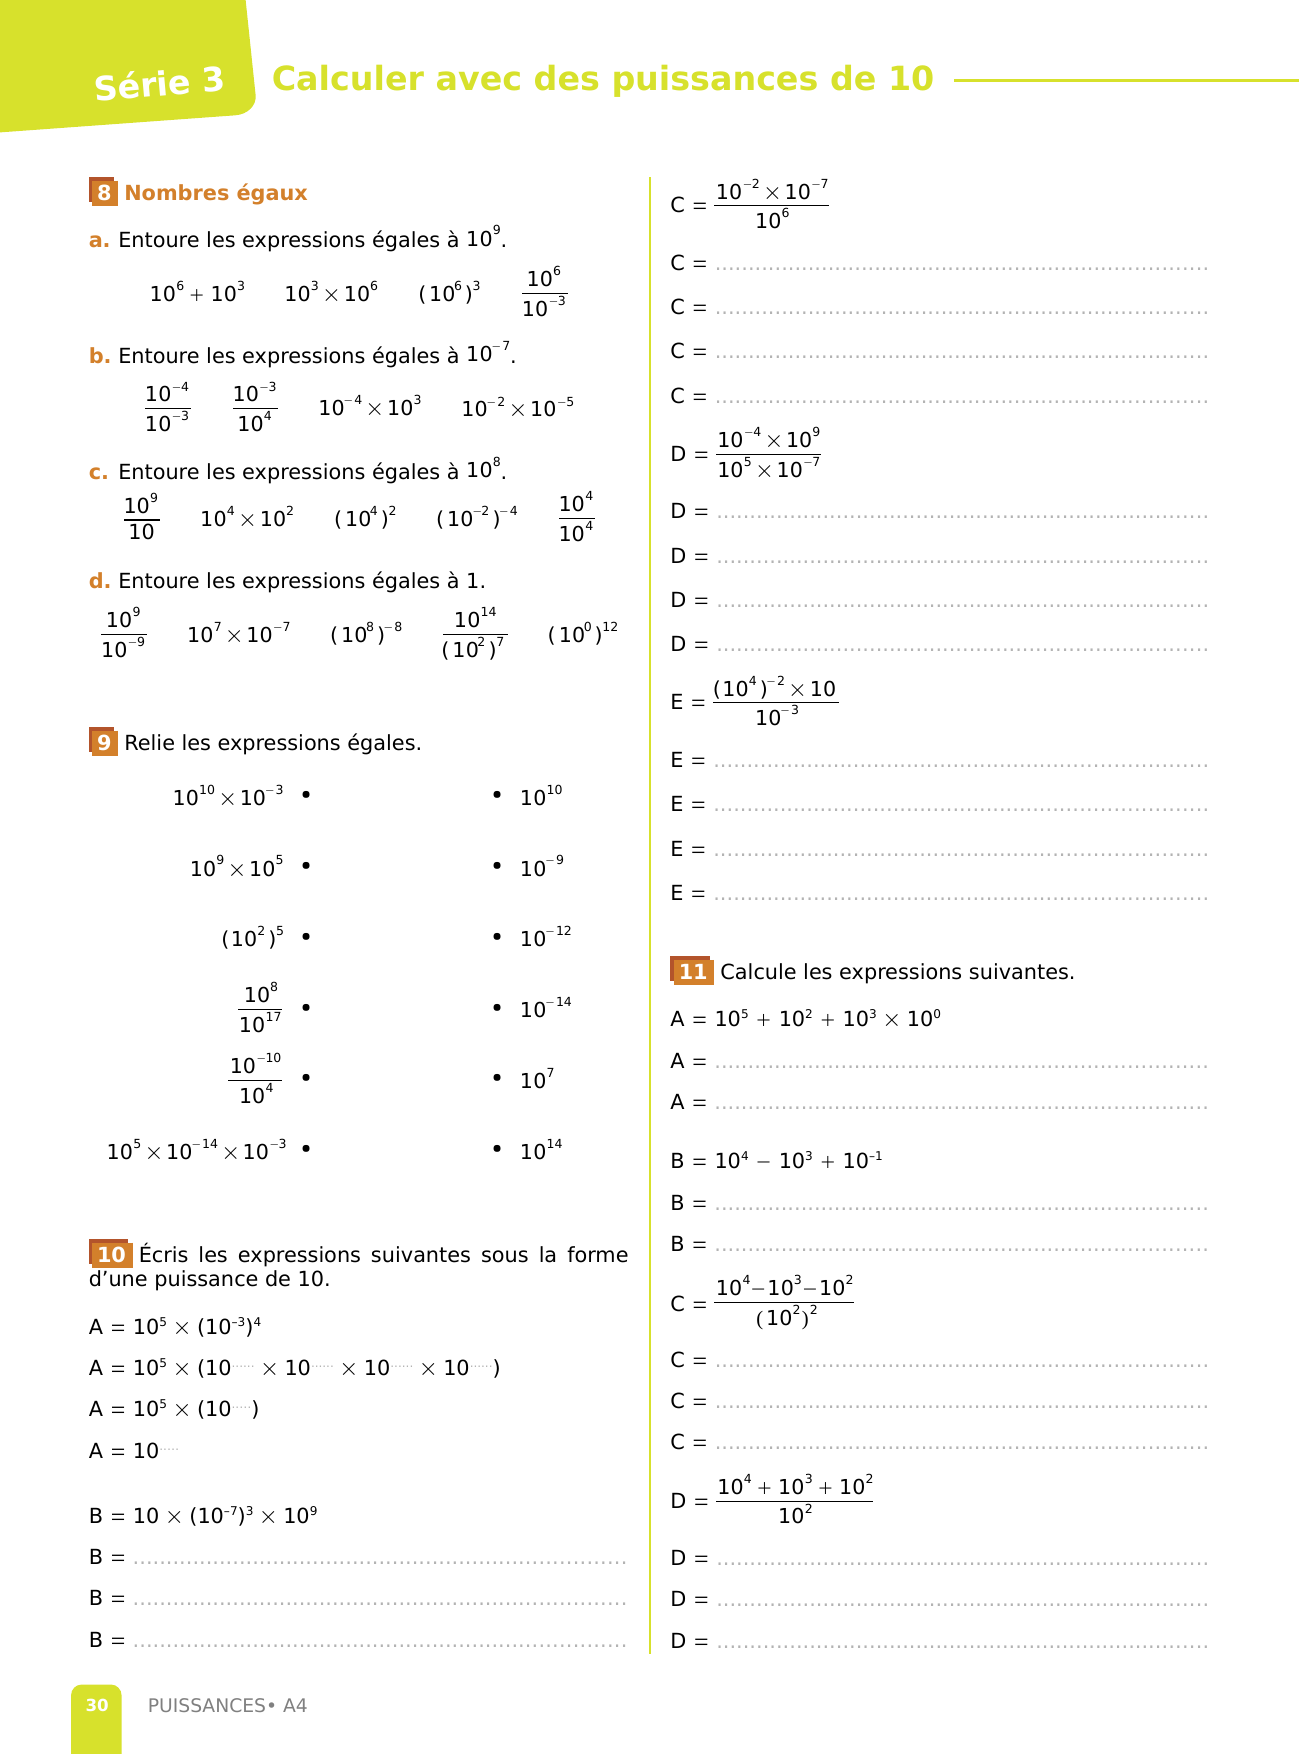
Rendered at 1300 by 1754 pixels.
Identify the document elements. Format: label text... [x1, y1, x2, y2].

list B = 10 × (10–7)3 × 109 [88, 1487, 629, 1528]
table_header  [301, 761, 369, 832]
table_cell  [437, 832, 502, 903]
list D = [670, 482, 1211, 524]
table_cell [89, 1115, 301, 1186]
table_cell [502, 832, 620, 903]
list D = [670, 1612, 1211, 1653]
table_cell [89, 974, 301, 1044]
subtitle Écris les expressions suivantes sous la forme d’une puissance de 10. [88, 1239, 629, 1292]
list B = 104 ─ 103  10–1 [670, 1132, 1211, 1173]
table_cell [369, 974, 437, 1044]
table_cell [369, 1045, 437, 1115]
list Entoure les expressions égales à . [88, 443, 629, 484]
list C = [670, 177, 1211, 234]
list E = [670, 819, 1211, 861]
table_cell  [301, 1045, 369, 1115]
list C = [670, 1413, 1211, 1455]
table_cell [502, 903, 620, 974]
table_cell [89, 1045, 301, 1115]
list C = [670, 367, 1211, 408]
list A = 105 × (10..…) [88, 1380, 629, 1422]
list B = [88, 1569, 629, 1611]
list D = [670, 1570, 1211, 1612]
table_cell [369, 832, 437, 903]
list D = [670, 615, 1211, 657]
table_cell  [301, 1115, 369, 1186]
table_cell [502, 974, 620, 1044]
list C = [670, 322, 1211, 364]
subtitle Calcule les expressions suivantes. [710, 956, 1211, 984]
list B = [670, 1215, 1211, 1256]
list C = [670, 278, 1211, 319]
table_cell [369, 903, 437, 974]
list B = [88, 1611, 629, 1652]
list D = [670, 1529, 1211, 1570]
table_cell [502, 1045, 620, 1115]
list C = [670, 1331, 1211, 1372]
list D = [670, 1472, 1211, 1529]
table_cell [369, 1115, 437, 1186]
list B = [670, 1173, 1211, 1215]
table_cell [89, 832, 301, 903]
table_cell [502, 1115, 620, 1186]
list A = 105  102  103 × 100 [670, 990, 1211, 1032]
list Entoure les expressions égales à 1. [88, 552, 629, 594]
subtitle Nombres égaux [114, 177, 629, 205]
table_cell  [437, 974, 502, 1044]
list D = [670, 527, 1211, 568]
subtitle Relie les expressions égales. [114, 727, 629, 755]
table_cell  [437, 1045, 502, 1115]
table_header [89, 761, 301, 832]
list E = [670, 775, 1211, 817]
list B = [88, 1528, 629, 1569]
table_cell  [437, 1115, 502, 1186]
list E = [670, 674, 1211, 731]
table_cell  [301, 903, 369, 974]
table_cell [89, 903, 301, 974]
table_cell  [301, 974, 369, 1044]
list E = [670, 864, 1211, 905]
table_cell  [301, 832, 369, 903]
text A = 105 × (10...... × 10...... × 10...... × 10......) [88, 1339, 629, 1380]
table_header [502, 761, 620, 832]
list C = [670, 1372, 1211, 1413]
table_header [369, 761, 437, 832]
list D = [670, 426, 1211, 482]
table_cell  [437, 903, 502, 974]
list Entoure les expressions égales à . [88, 211, 629, 252]
list A = 10..… [88, 1422, 629, 1463]
list C = [670, 1274, 1211, 1331]
list A = [670, 1073, 1211, 1114]
list A = [670, 1032, 1211, 1073]
list A = 105 × (10–3)4 [88, 1298, 629, 1339]
table_header  [437, 761, 502, 832]
list C = [670, 234, 1211, 275]
list Entoure les expressions égales à . [88, 327, 629, 368]
list D = [670, 571, 1211, 612]
list E = [670, 731, 1211, 772]
